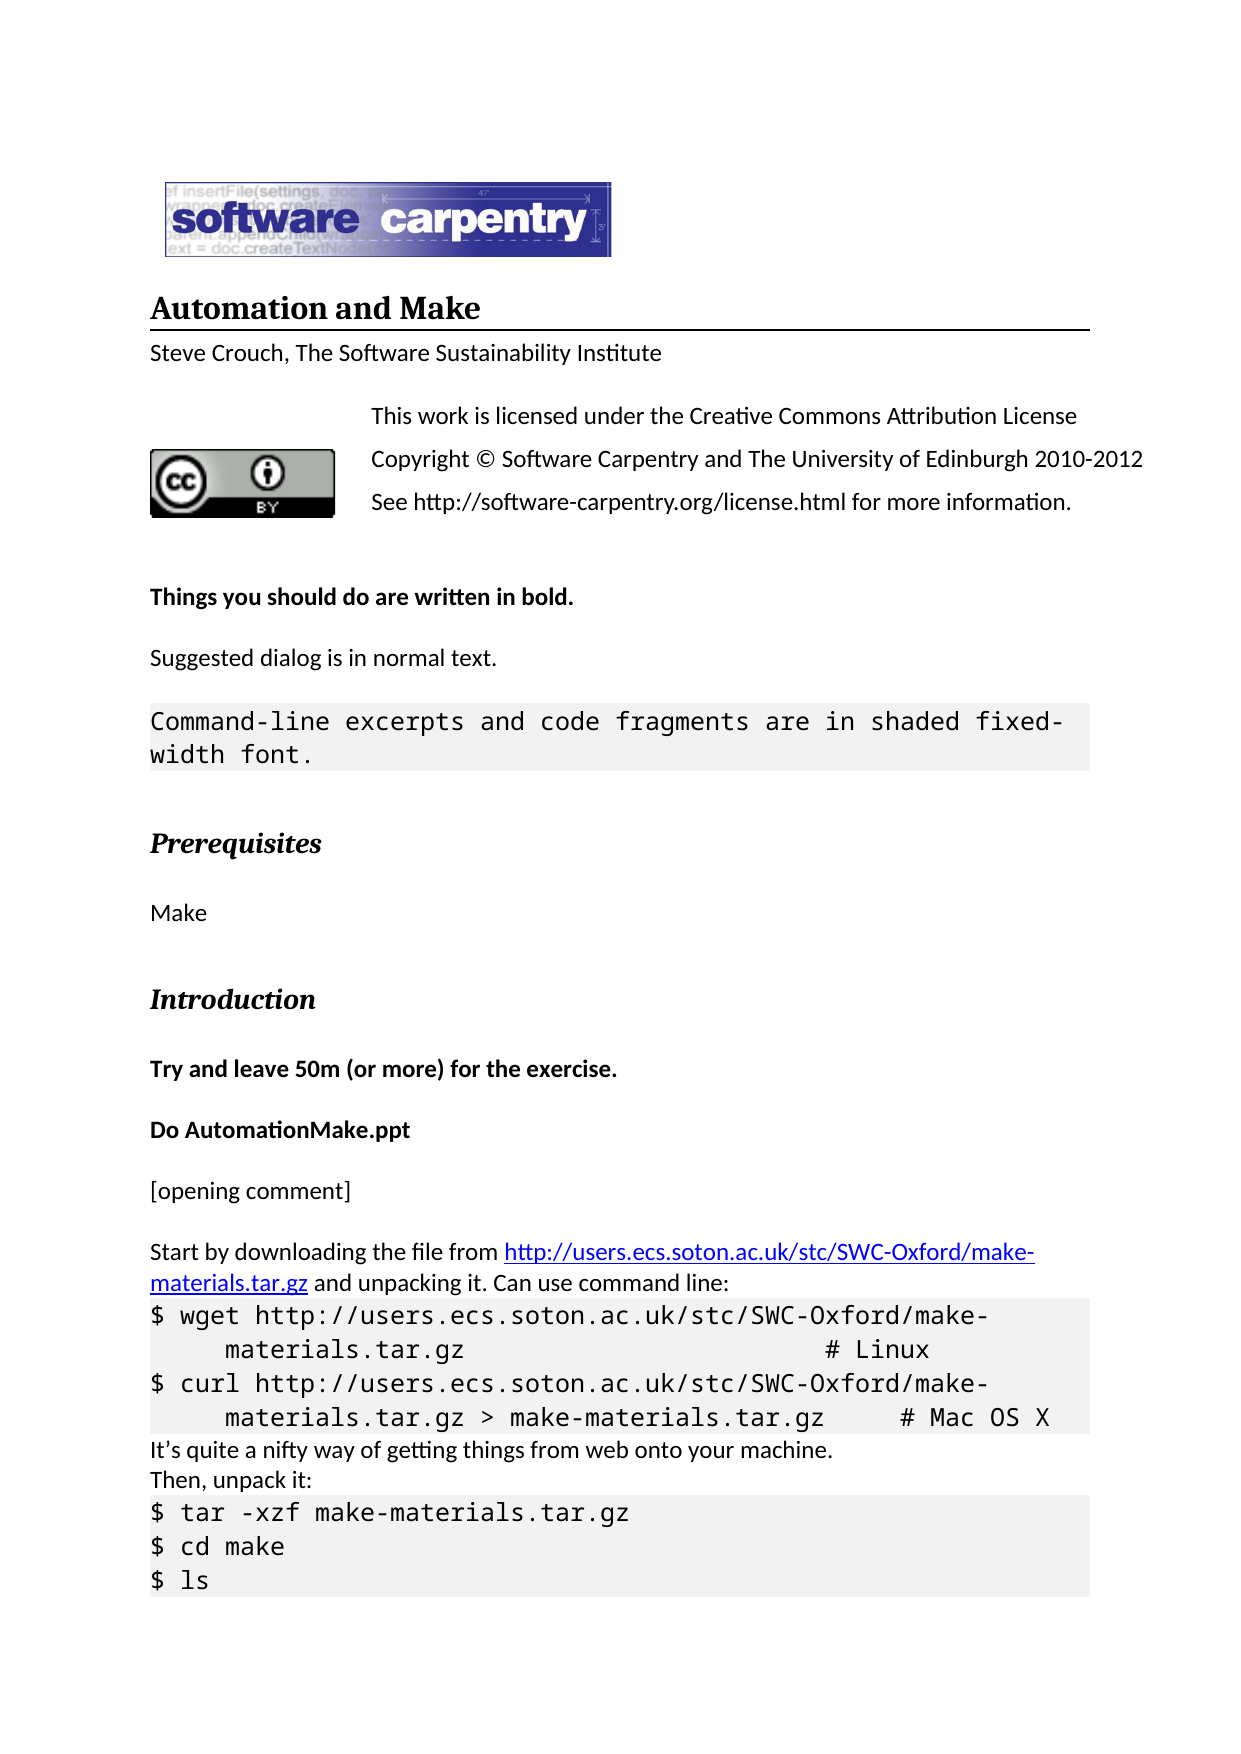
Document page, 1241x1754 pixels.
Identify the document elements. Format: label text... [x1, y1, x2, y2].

subtitle Introduction [150, 983, 1090, 1017]
text $ cd make [150, 1529, 1090, 1563]
text $ ls [150, 1563, 1090, 1597]
text $ tar -xzf make-materials.tar.gz [150, 1495, 1090, 1529]
text Try and leave 50m (or more) for the exercise. [150, 1053, 1090, 1084]
text See http://software-carpentry.org/license.html for more information. [371, 486, 1144, 516]
text $ curl http://users.ecs.soton.ac.uk/stc/SWC-Oxford/make- [150, 1366, 1090, 1400]
text $ wget http://users.ecs.soton.ac.uk/stc/SWC-Oxford/make- [150, 1298, 1090, 1332]
subtitle Automation and Make [150, 289, 1090, 329]
text It’s quite a nifty way of getting things from web onto your machine. [150, 1434, 1090, 1464]
text This work is licensed under the Creative Commons Attribution License [371, 400, 1144, 431]
text Suggested dialog is in normal text. [150, 642, 1090, 673]
picture [150, 449, 336, 518]
text materials.tar.gz # Linux [150, 1332, 1090, 1366]
text Command-line excerpts and code fragments are in shaded fixed-width font. [150, 703, 1090, 771]
text Make [150, 897, 1090, 928]
text [opening comment] [150, 1176, 1090, 1206]
text materials.tar.gz > make-materials.tar.gz # Mac OS X [150, 1400, 1090, 1434]
text Then, unpack it: [150, 1464, 1090, 1495]
text Steve Crouch, The Software Sustainability Institute [150, 337, 1090, 367]
text Start by downloading the file from http://users.ecs.soton.ac.uk/stc/SWC-Oxford/make-materials.tar.gz and unpacking it. Can use command line: [150, 1237, 1090, 1298]
text Copyright © Software Carpentry and The University of Edinburgh 2010-2012 [371, 443, 1144, 474]
text Things you should do are written in bold. [150, 581, 1090, 612]
subtitle Prerequisites [150, 827, 1090, 860]
picture [165, 182, 612, 257]
text Do AutomationMake.ppt [150, 1114, 1090, 1145]
